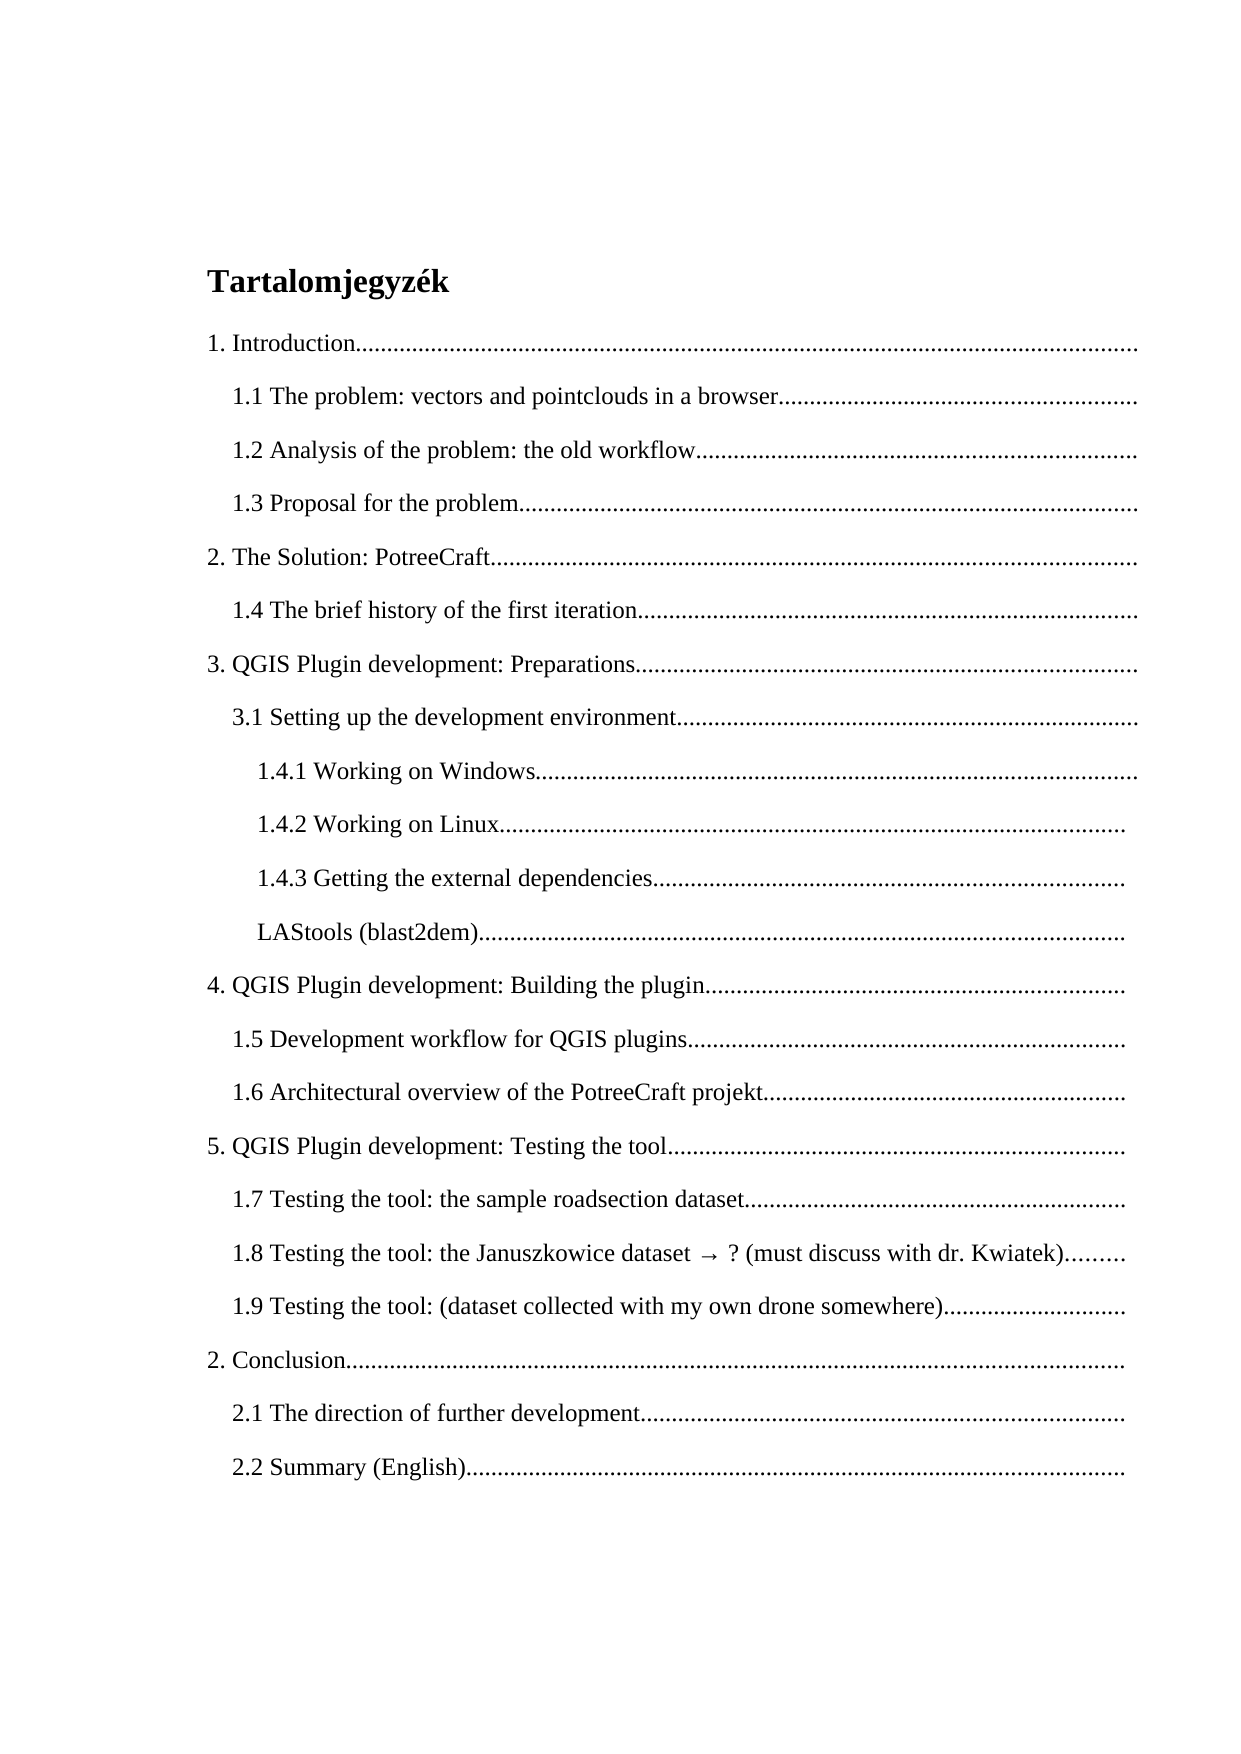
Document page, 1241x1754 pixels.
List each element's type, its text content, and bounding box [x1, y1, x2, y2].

text 1.5 Development workflow for QGIS plugins 16 [232, 1024, 1092, 1052]
text 2. The Solution: PotreeCraft 5 [207, 542, 1092, 571]
text 1.6 Architectural overview of the PotreeCraft projekt 16 [232, 1077, 1092, 1106]
text 2. Conclusion 17 [207, 1345, 1092, 1374]
text 1.7 Testing the tool: the sample roadsection dataset 16 [232, 1184, 1092, 1213]
text 3.1 Setting up the development environment 6 [232, 702, 1092, 731]
text 2.2 Summary (English) 17 [232, 1452, 1092, 1481]
text 1.8 Testing the tool: the Januszkowice dataset → ? (must discuss with dr. Kwiatek) 16 [232, 1238, 1092, 1267]
text 1.9 Testing the tool: (dataset collected with my own drone somewhere) 16 [232, 1291, 1092, 1320]
text 1. Introduction 1 [207, 328, 1092, 356]
text 3. QGIS Plugin development: Preparations 6 [207, 649, 1092, 678]
text 1.4.1 Working on Windows 6 [257, 756, 1092, 785]
text 1.3 Proposal for the problem 4 [232, 488, 1092, 517]
text 4. QGIS Plugin development: Building the plugin 15 [207, 970, 1092, 999]
text 2.1 The direction of further development 17 [232, 1398, 1092, 1427]
text 1.4.3 Getting the external dependencies 13 [257, 863, 1092, 892]
subtitle Tartalomjegyzék [207, 261, 1092, 299]
text 1.2 Analysis of the problem: the old workflow 1 [232, 435, 1092, 463]
text 5. QGIS Plugin development: Testing the tool 16 [207, 1131, 1092, 1159]
text LAStools (blast2dem) 14 [257, 917, 1092, 945]
text 1.1 The problem: vectors and pointclouds in a browser 1 [232, 381, 1092, 410]
text 1.4 The brief history of the first iteration 5 [232, 595, 1092, 624]
text 1.4.2 Working on Linux 11 [257, 809, 1092, 838]
